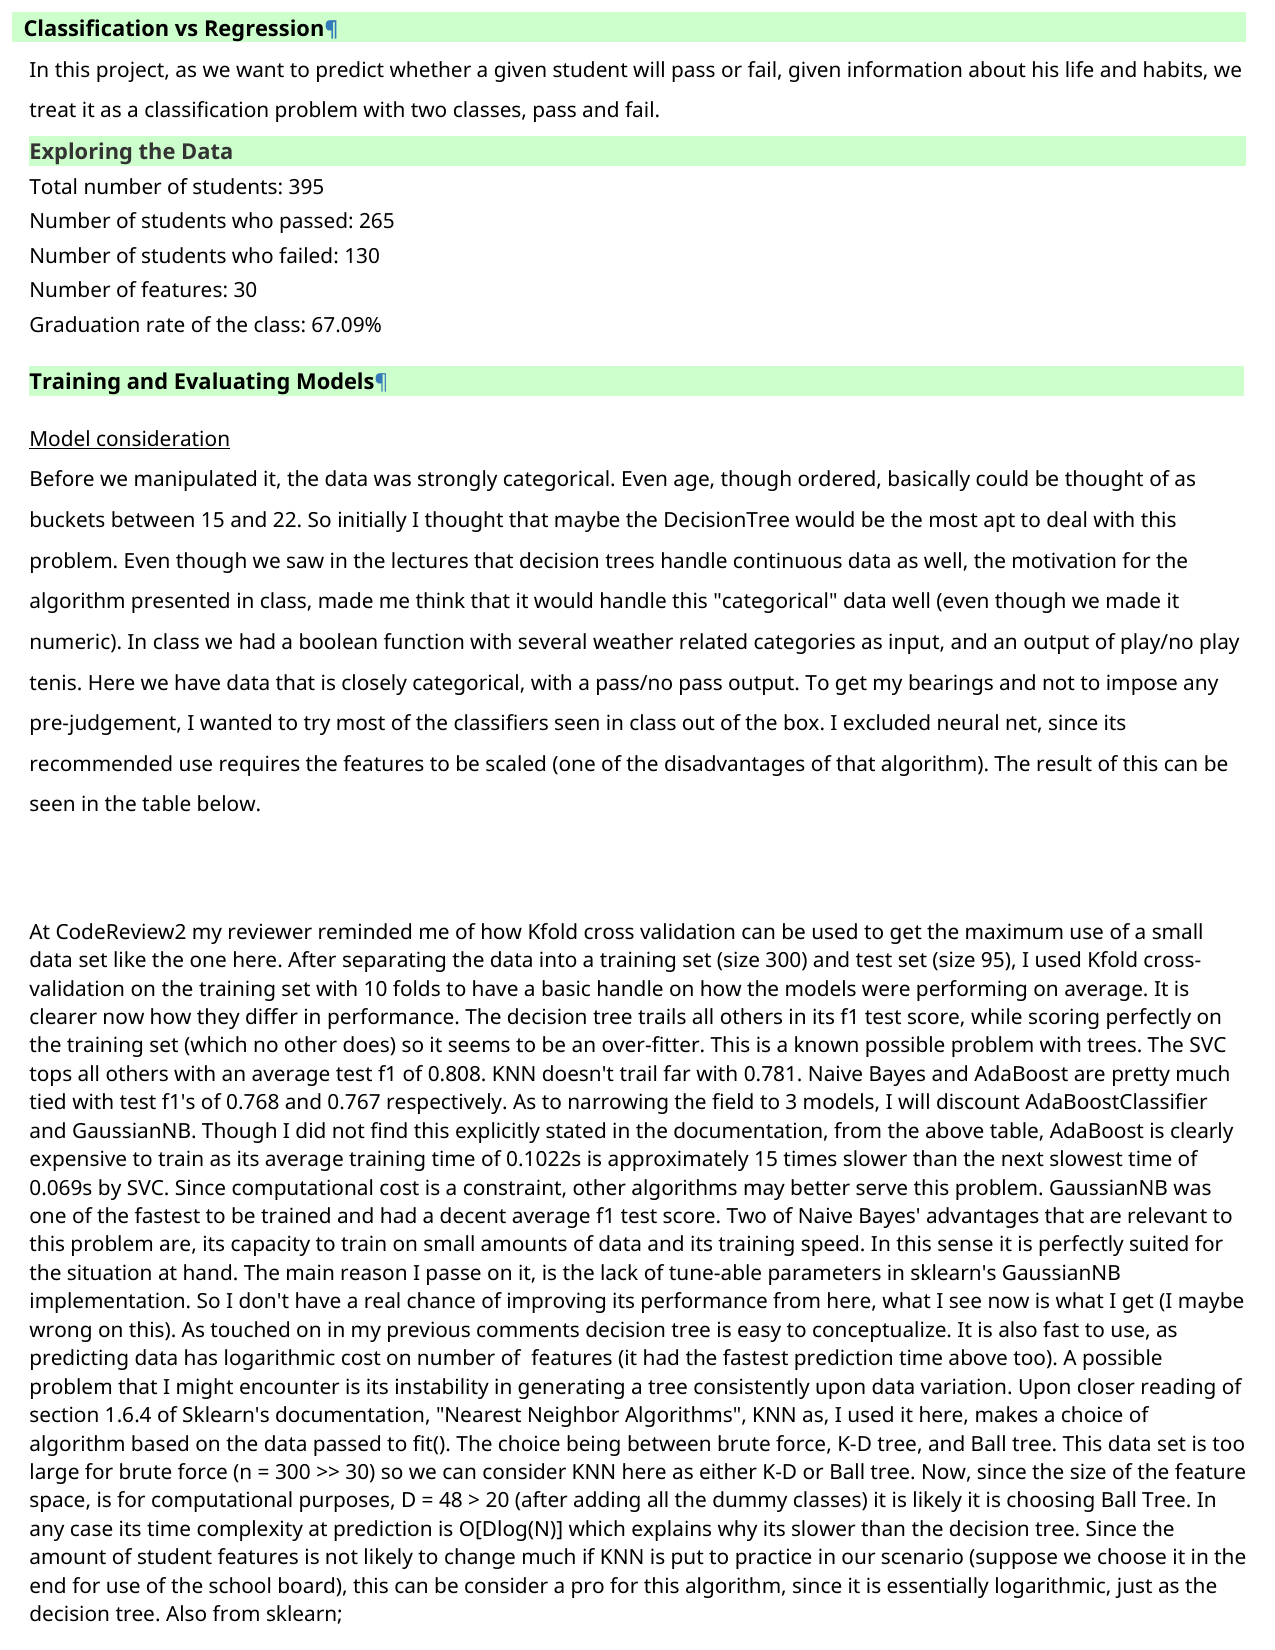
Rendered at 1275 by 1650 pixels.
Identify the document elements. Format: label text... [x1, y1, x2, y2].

text Total number of students: 395 Number of students who passed: 265 Number of students who failed: 130 Number of features: 30 Graduation rate of the class: 67.09% [29, 172, 1246, 338]
text Before we manipulated it, the data was strongly categorical. Even age, though ordered, basically could be thought of as buckets between 15 and 22. So initially I thought that maybe the DecisionTree would be the most apt to deal with this problem. Even though we saw in the lectures that decision trees handle continuous data as well, the motivation for the algorithm presented in class, made me think that it would handle this "categorical" data well (even though we made it numeric). In class we had a boolean function with several weather related categories as input, and an output of play/no play tenis. Here we have data that is closely categorical, with a pass/no pass output. To get my bearings and not to impose any pre-judgement, I wanted to try most of the classifiers seen in class out of the box. I excluded neural net, since its recommended use requires the features to be scaled (one of the disadvantages of that algorithm). The result of this can be seen in the table below. [29, 464, 1244, 818]
text Training and Evaluating Models¶ [29, 366, 1244, 396]
text Model consideration [29, 424, 1244, 452]
text Exploring the Data [29, 136, 1246, 166]
text In this project, as we want to predict whether a given student will pass or fail, given information about his life and habits, we treat it as a classification problem with two classes, pass and fail. [29, 55, 1244, 124]
text Classification vs Regression¶ [12, 12, 1246, 42]
text At CodeReview2 my reviewer reminded me of how Kfold cross validation can be used to get the maximum use of a small data set like the one here. After separating the data into a training set (size 300) and test set (size 95), I used Kfold cross-validation on the training set with 10 folds to have a basic handle on how the models were performing on average. It is clearer now how they differ in performance. The decision tree trails all others in its f1 test score, while scoring perfectly on the training set (which no other does) so it seems to be an over-fitter. This is a known possible problem with trees. The SVC tops all others with an average test f1 of 0.808. KNN doesn't trail far with 0.781. Naive Bayes and AdaBoost are pretty much tied with test f1's of 0.768 and 0.767 respectively. As to narrowing the field to 3 models, I will discount AdaBoostClassifier and GaussianNB. Though I did not find this explicitly stated in the documentation, from the above table, AdaBoost is clearly expensive to train as its average training time of 0.1022s is approximately 15 times slower than the next slowest time of 0.069s by SVC. Since computational cost is a constraint, other algorithms may better serve this problem. GaussianNB was one of the fastest to be trained and had a decent average f1 test score. Two of Naive Bayes' advantages that are relevant to this problem are, its capacity to train on small amounts of data and its training speed. In this sense it is perfectly suited for the situation at hand. The main reason I passe on it, is the lack of tune-able parameters in sklearn's GaussianNB implementation. So I don't have a real chance of improving its performance from here, what I see now is what I get (I maybe wrong on this). As touched on in my previous comments decision tree is easy to conceptualize. It is also fast to use, as predicting data has logarithmic cost on number of features (it had the fastest prediction time above too). A possible problem that I might encounter is its instability in generating a tree consistently upon data variation. Upon closer reading of section 1.6.4 of Sklearn's documentation, "Nearest Neighbor Algorithms", KNN as, I used it here, makes a choice of algorithm based on the data passed to fit(). The choice being between brute force, K-D tree, and Ball tree. This data set is too large for brute force (n = 300 >> 30) so we can consider KNN here as either K-D or Ball tree. Now, since the size of the feature space, is for computational purposes, D = 48 > 20 (after adding all the dummy classes) it is likely it is choosing Ball Tree. In any case its time complexity at prediction is O[Dlog(N)] which explains why its slower than the decision tree. Since the amount of student features is not likely to change much if KNN is put to practice in our scenario (suppose we choose it in the end for use of the school board), this can be consider a pro for this algorithm, since it is essentially logarithmic, just as the decision tree. Also from sklearn; [29, 888, 1250, 1628]
